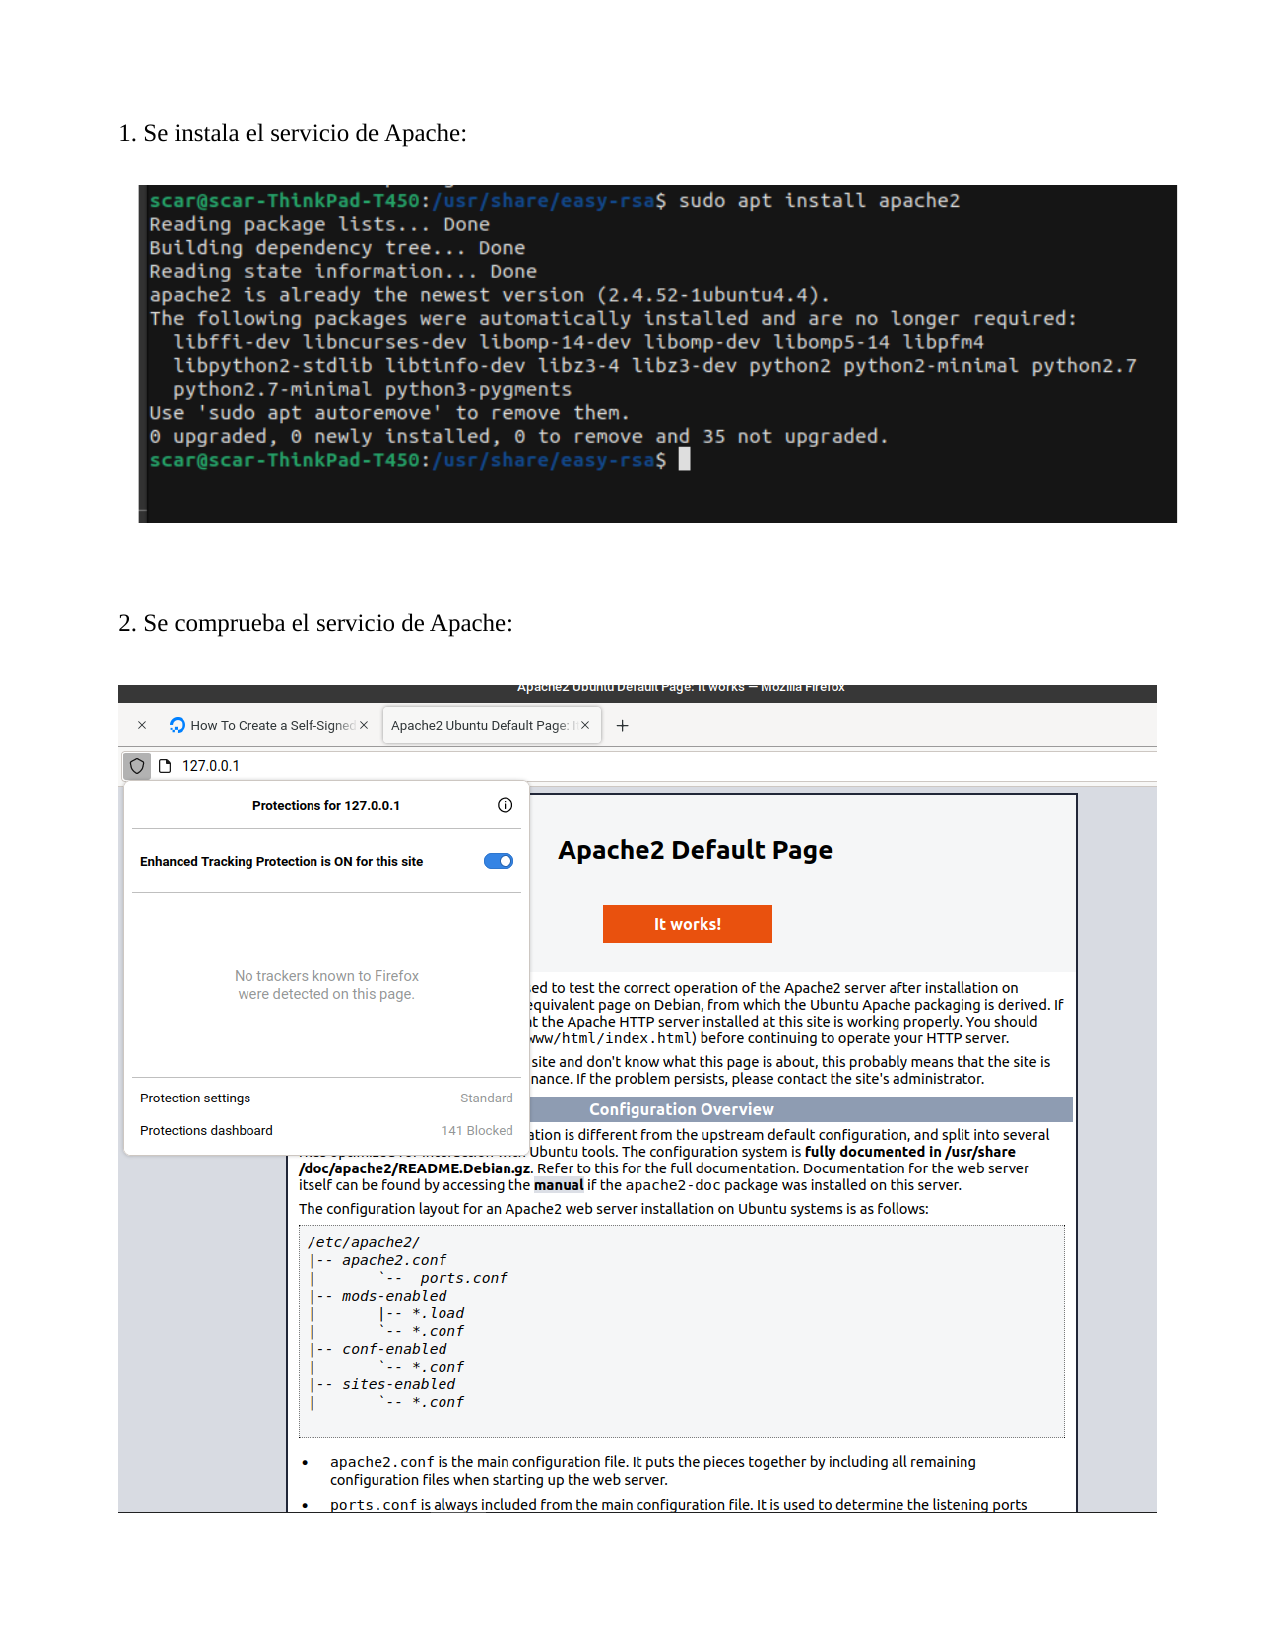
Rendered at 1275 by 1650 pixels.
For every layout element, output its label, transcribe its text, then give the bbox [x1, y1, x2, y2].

picture [118, 685, 1157, 1513]
text 2. Se comprueba el servicio de Apache: [118, 608, 1157, 637]
picture [138, 185, 1178, 523]
text 1. Se instala el servicio de Apache: [118, 118, 1157, 147]
